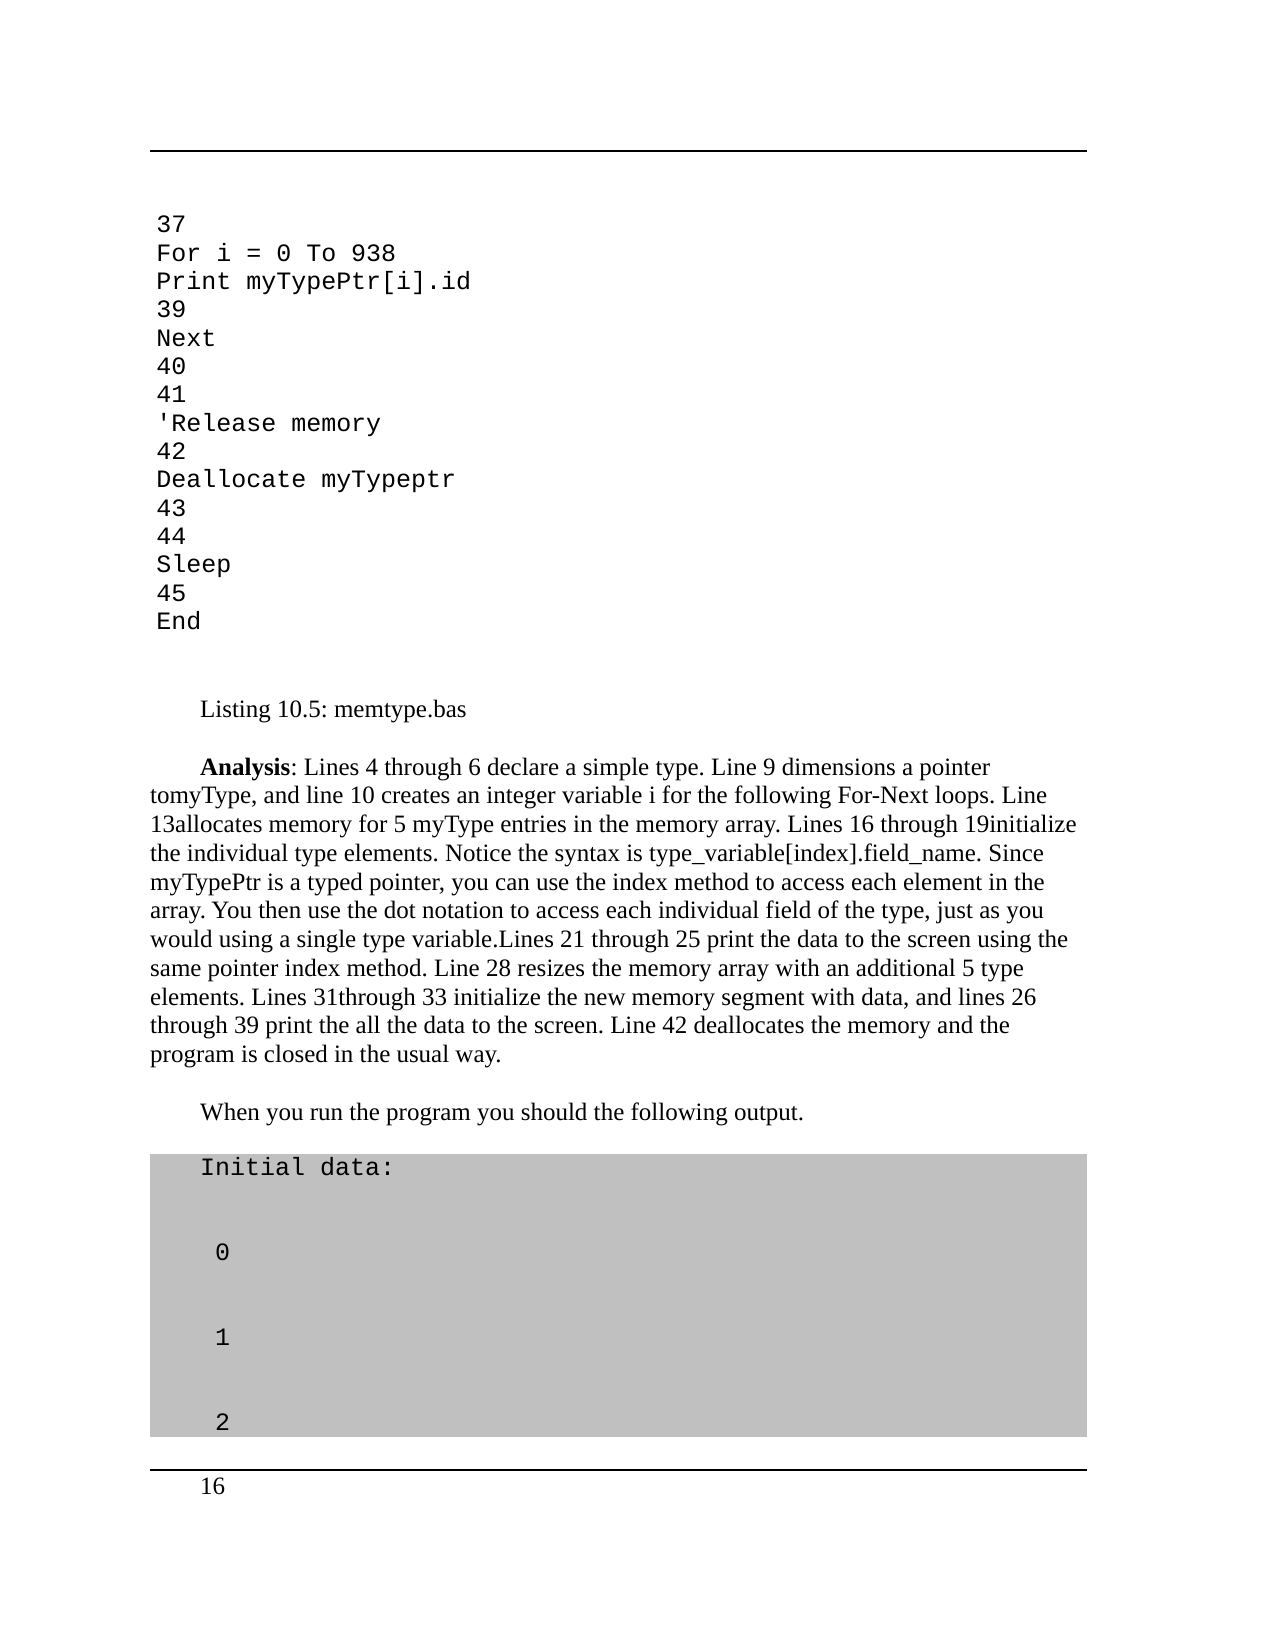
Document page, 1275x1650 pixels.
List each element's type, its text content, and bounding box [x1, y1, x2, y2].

text 39 [150, 297, 1087, 325]
text Sleep [150, 552, 1087, 580]
text 1 [150, 1324, 1087, 1352]
text 43 [150, 495, 1087, 524]
text 0 [150, 1239, 1087, 1267]
text 41 [150, 382, 1087, 410]
text Deallocate myTypeptr [150, 467, 1087, 495]
text Print myTypePtr[i].id [150, 269, 1087, 297]
text 45 [150, 580, 1087, 609]
text 42 [150, 439, 1087, 467]
text 37 [150, 212, 1087, 240]
text Next [150, 325, 1087, 354]
text 2 [150, 1409, 1087, 1437]
text Analysis: Lines 4 through 6 declare a simple type. Line 9 dimensions a pointer tomyType, and line 10 creates an integer variable i for the following For-Next loops. Line 13allocates memory for 5 myType entries in the memory array. Lines 16 through 19initialize the individual type elements. Notice the syntax is type_variable[index].field_name. Since myTypePtr is a typed pointer, you can use the index method to access each element in the array. You then use the dot notation to access each individual field of the type, just as you would using a single type variable.Lines 21 through 25 print the data to the screen using the same pointer index method. Line 28 resizes the memory array with an additional 5 type elements. Lines 31through 33 initialize the new memory segment with data, and lines 26 through 39 print the all the data to the screen. Line 42 deallocates the memory and the program is closed in the usual way. [150, 752, 1087, 1068]
text End [150, 609, 1087, 637]
text 'Release memory [150, 410, 1087, 439]
text When you run the program you should the following output. [150, 1097, 1087, 1125]
text 44 [150, 524, 1087, 552]
text For i = 0 To 938 [150, 240, 1087, 269]
text 40 [150, 354, 1087, 382]
text Initial data: [150, 1154, 1087, 1182]
text Listing 10.5: memtype.bas [150, 694, 1087, 723]
